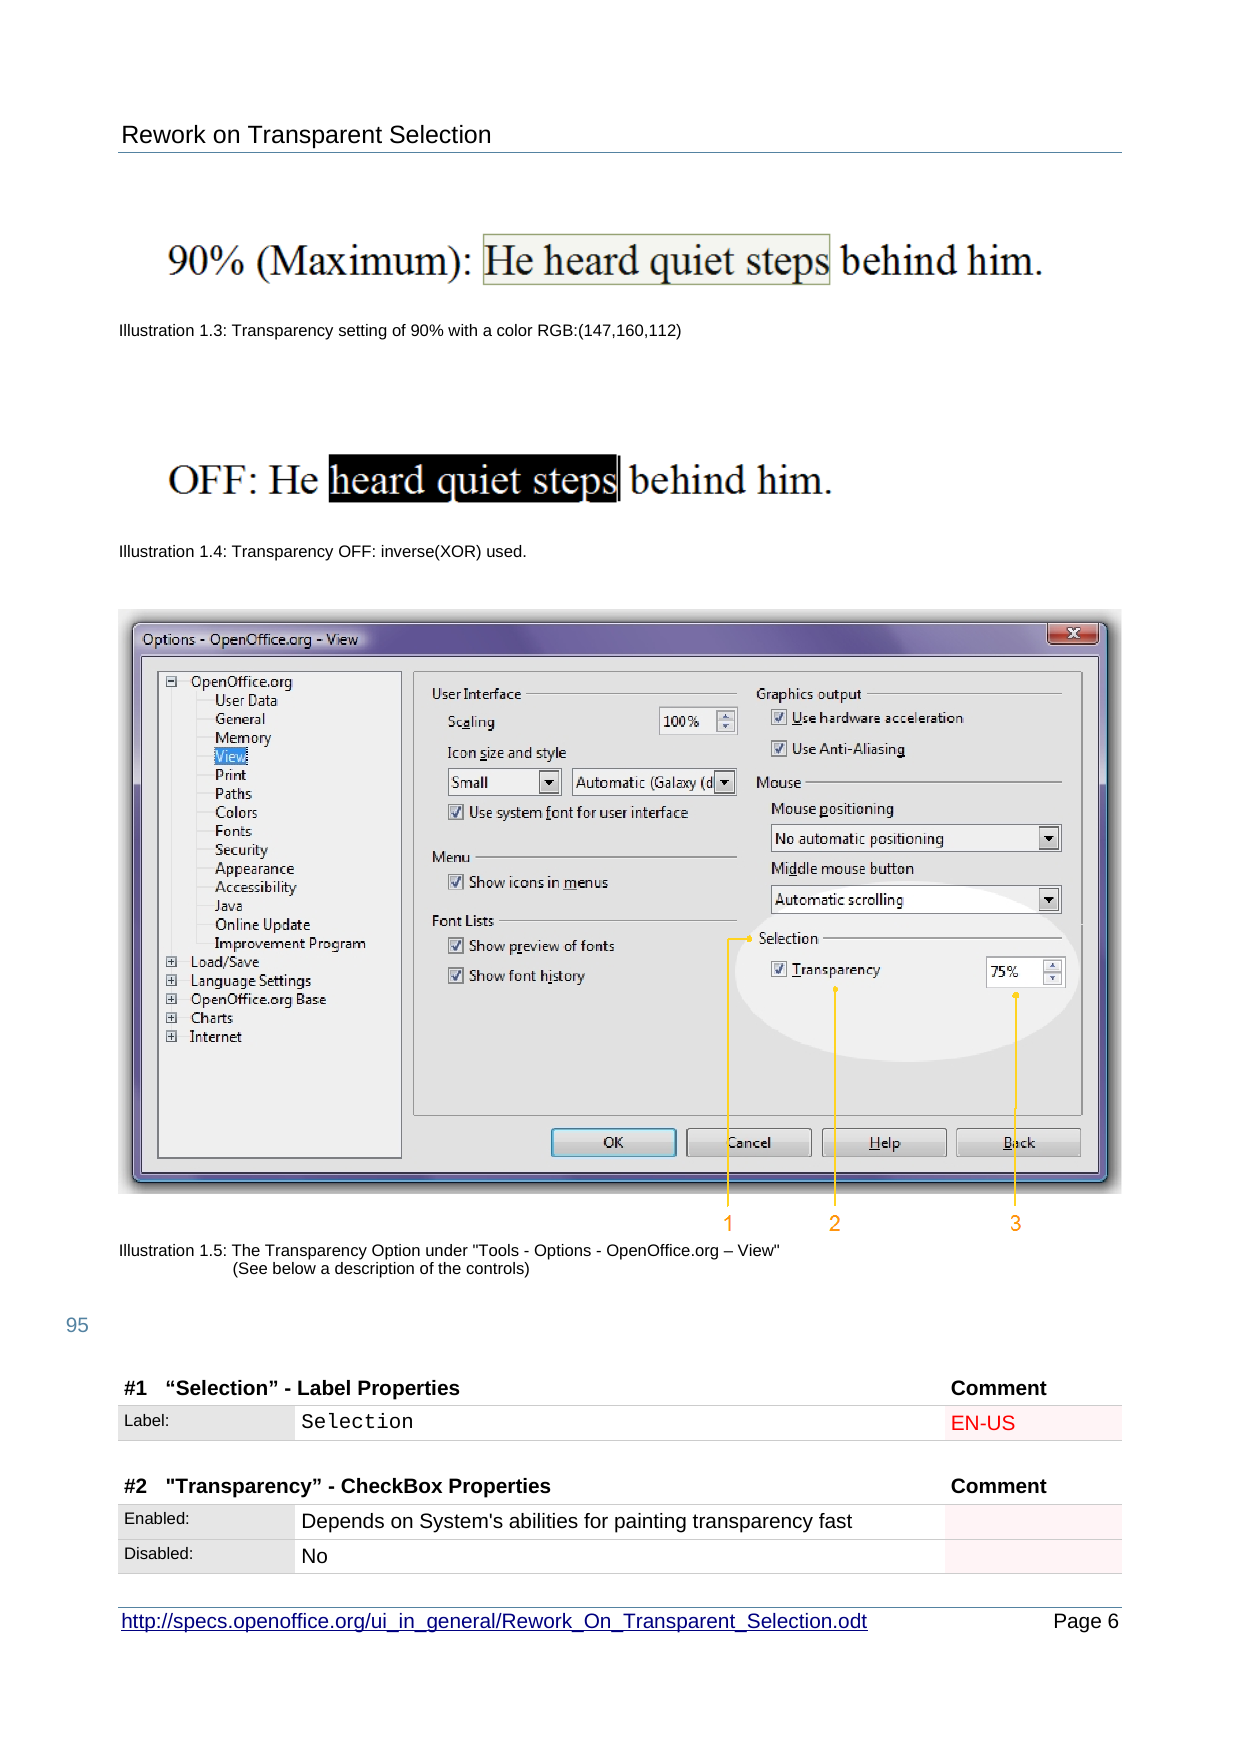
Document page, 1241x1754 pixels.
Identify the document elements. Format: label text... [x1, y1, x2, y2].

table_cell Disabled: [118, 1540, 295, 1573]
table_cell Depends on System's abilities for painting transparency fast [295, 1505, 945, 1539]
picture [118, 609, 1122, 1241]
table_cell Enabled: [118, 1505, 295, 1539]
table_cell [945, 1540, 1122, 1573]
table_cell No [295, 1540, 945, 1573]
text Illustration 1.5: The Transparency Option under "Tools - Options - OpenOffice.org – View" (See below a description of the controls) [118, 1241, 1122, 1278]
text Illustration 1.4: Transparency OFF: inverse(XOR) used. [118, 423, 1122, 561]
table_header Comment [945, 1370, 1122, 1405]
table_header "Transparency” - CheckBox Properties [119, 1469, 945, 1504]
table_cell EN-US [945, 1406, 1122, 1440]
text Illustration 1.3: Transparency setting of 90% with a color RGB:(147,160,112) [118, 321, 1122, 339]
table_header Comment [946, 1469, 1122, 1504]
table_header “Selection” - Label Properties [118, 1370, 945, 1405]
table_cell [945, 1505, 1122, 1539]
table_cell Label: [118, 1406, 295, 1440]
table_cell Selection [295, 1406, 945, 1440]
